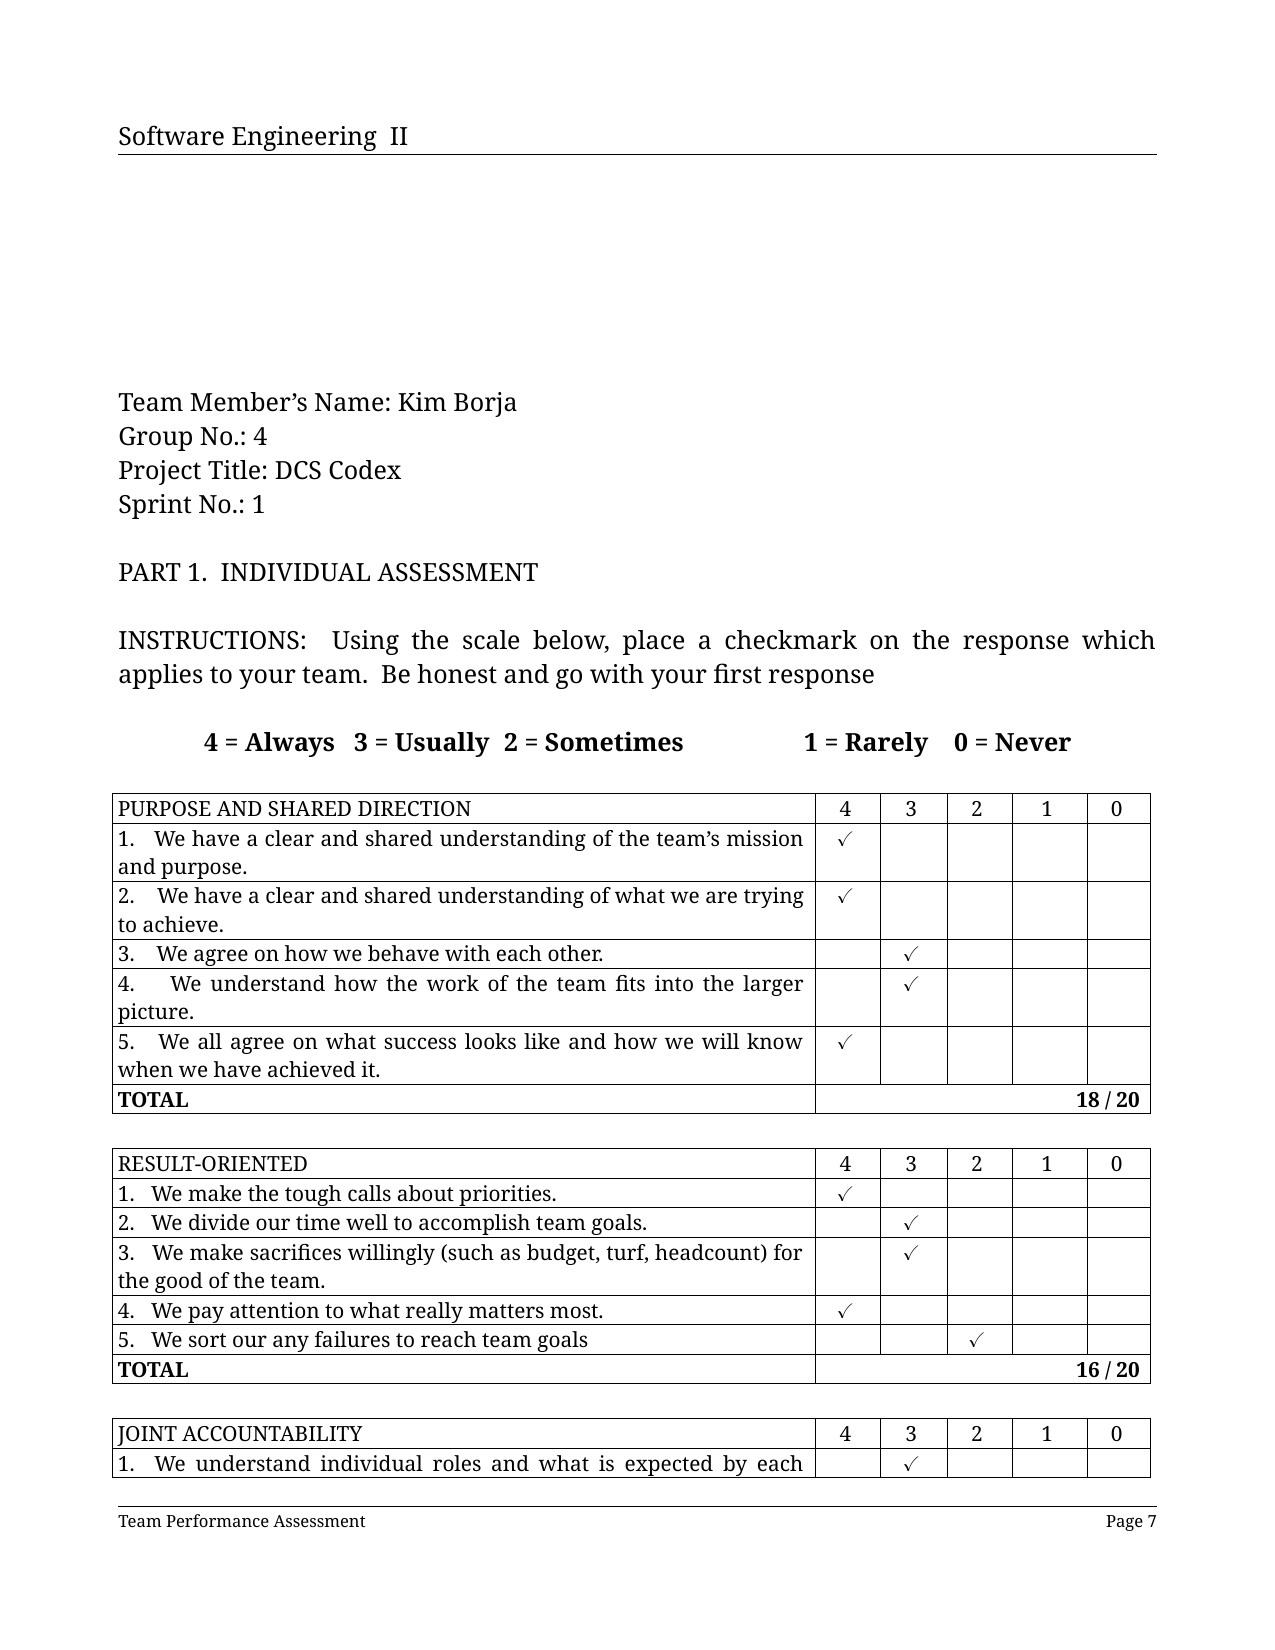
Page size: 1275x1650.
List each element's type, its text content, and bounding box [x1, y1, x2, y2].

text INSTRUCTIONS: Using the scale below, place a checkmark on the response which applies to your team. Be honest and go with your first response [118, 623, 1157, 691]
table_cell [948, 940, 1012, 968]
table_cell 2. We divide our time well to accomplish team goals. [113, 1208, 815, 1237]
table_cell [948, 1027, 1012, 1084]
table_cell [816, 1325, 880, 1354]
table_cell [1088, 969, 1150, 1026]
table_header 3 [881, 794, 947, 823]
table_cell [816, 1449, 880, 1477]
table_cell ✓ [881, 1449, 947, 1477]
table_header 4 [816, 1419, 880, 1448]
table_cell [816, 969, 880, 1026]
table_header 4 [816, 794, 880, 823]
table_cell ✓ [881, 969, 947, 1026]
table_header 2 [948, 794, 1012, 823]
table_cell [1088, 1208, 1150, 1237]
table_header 4 [816, 1149, 880, 1178]
table_cell ✓ [948, 1325, 1012, 1354]
table_header 3 [881, 1149, 947, 1178]
table_cell [1013, 1208, 1087, 1237]
table_cell [1013, 1179, 1087, 1207]
table_cell ✓ [816, 882, 880, 938]
table_cell [1013, 824, 1087, 881]
table_cell TOTAL [113, 1085, 815, 1113]
table_cell 18 / 20 [816, 1085, 1150, 1113]
table_cell ✓ [881, 1238, 947, 1295]
table_cell ✓ [816, 1179, 880, 1207]
table_header 0 [1088, 1419, 1150, 1448]
table_header 1 [1013, 1419, 1087, 1448]
table_cell [1013, 940, 1087, 968]
table_cell [948, 1449, 1012, 1477]
table_cell [1088, 824, 1150, 881]
table_cell [1013, 1027, 1087, 1084]
table_cell [1088, 1027, 1150, 1084]
table_cell [881, 1325, 947, 1354]
table_cell [1088, 1449, 1150, 1477]
table_header 2 [948, 1419, 1012, 1448]
table_cell ✓ [816, 1296, 880, 1324]
text Group No.: 4 [118, 418, 1157, 452]
table_cell 3. We agree on how we behave with each other. [113, 940, 815, 968]
table_cell [1088, 1179, 1150, 1207]
table_cell [1013, 882, 1087, 938]
table_cell [948, 824, 1012, 881]
table_cell [948, 1179, 1012, 1207]
table_cell ✓ [881, 1208, 947, 1237]
table_cell 3. We make sacrifices willingly (such as budget, turf, headcount) for the good of the team. [113, 1238, 815, 1295]
table_cell 4. We pay attention to what really matters most. [113, 1296, 815, 1324]
table_cell [881, 1027, 947, 1084]
table_cell [881, 882, 947, 938]
table_cell 1. We have a clear and shared understanding of the team’s mission and purpose. [113, 824, 815, 881]
table_cell [1088, 1296, 1150, 1324]
table_cell [881, 1179, 947, 1207]
text PART 1. INDIVIDUAL ASSESSMENT [118, 555, 1157, 589]
table_header RESULT-ORIENTED [113, 1149, 815, 1178]
table_header 2 [948, 1149, 1012, 1178]
table_header JOINT ACCOUNTABILITY [113, 1419, 815, 1448]
table_cell 16 / 20 [816, 1355, 1150, 1383]
table_cell [1088, 882, 1150, 938]
table_cell ✓ [881, 940, 947, 968]
table_cell ✓ [816, 824, 880, 881]
table_cell [1088, 1325, 1150, 1354]
table_cell [1013, 1238, 1087, 1295]
table_cell [948, 969, 1012, 1026]
table_cell [948, 1238, 1012, 1295]
table_cell 4. We understand how the work of the team fits into the larger picture. [113, 969, 815, 1026]
text 4 = Always 3 = Usually 2 = Sometimes 1 = Rarely 0 = Never [118, 725, 1157, 759]
table_cell [881, 824, 947, 881]
table_header 1 [1013, 794, 1087, 823]
table_header 3 [881, 1419, 947, 1448]
table_cell 5. We sort our any failures to reach team goals [113, 1325, 815, 1354]
table_cell [1013, 1449, 1087, 1477]
table_cell [881, 1296, 947, 1324]
table_header 0 [1088, 1149, 1150, 1178]
table_cell [816, 940, 880, 968]
table_cell [1013, 1325, 1087, 1354]
table_cell TOTAL [113, 1355, 815, 1383]
table_header 1 [1013, 1149, 1087, 1178]
table_cell 1. We make the tough calls about priorities. [113, 1179, 815, 1207]
table_cell 5. We all agree on what success looks like and how we will know when we have achieved it. [113, 1027, 815, 1084]
table_cell [1088, 940, 1150, 968]
text Sprint No.: 1 [118, 487, 1157, 521]
table_cell [948, 1208, 1012, 1237]
table_cell [948, 1296, 1012, 1324]
table_cell [948, 882, 1012, 938]
table_header PURPOSE AND SHARED DIRECTION [113, 794, 815, 823]
table_cell [1013, 969, 1087, 1026]
table_cell 1. We understand individual roles and what is expected by each [113, 1449, 815, 1477]
table_cell 2. We have a clear and shared understanding of what we are trying to achieve. [113, 882, 815, 938]
table_cell [816, 1208, 880, 1237]
table_cell ✓ [816, 1027, 880, 1084]
table_header 0 [1088, 794, 1150, 823]
table_cell [1088, 1238, 1150, 1295]
table_cell [816, 1238, 880, 1295]
text Team Member’s Name: Kim Borja [118, 384, 1157, 418]
text Project Title: DCS Codex [118, 452, 1157, 487]
table_cell [1013, 1296, 1087, 1324]
